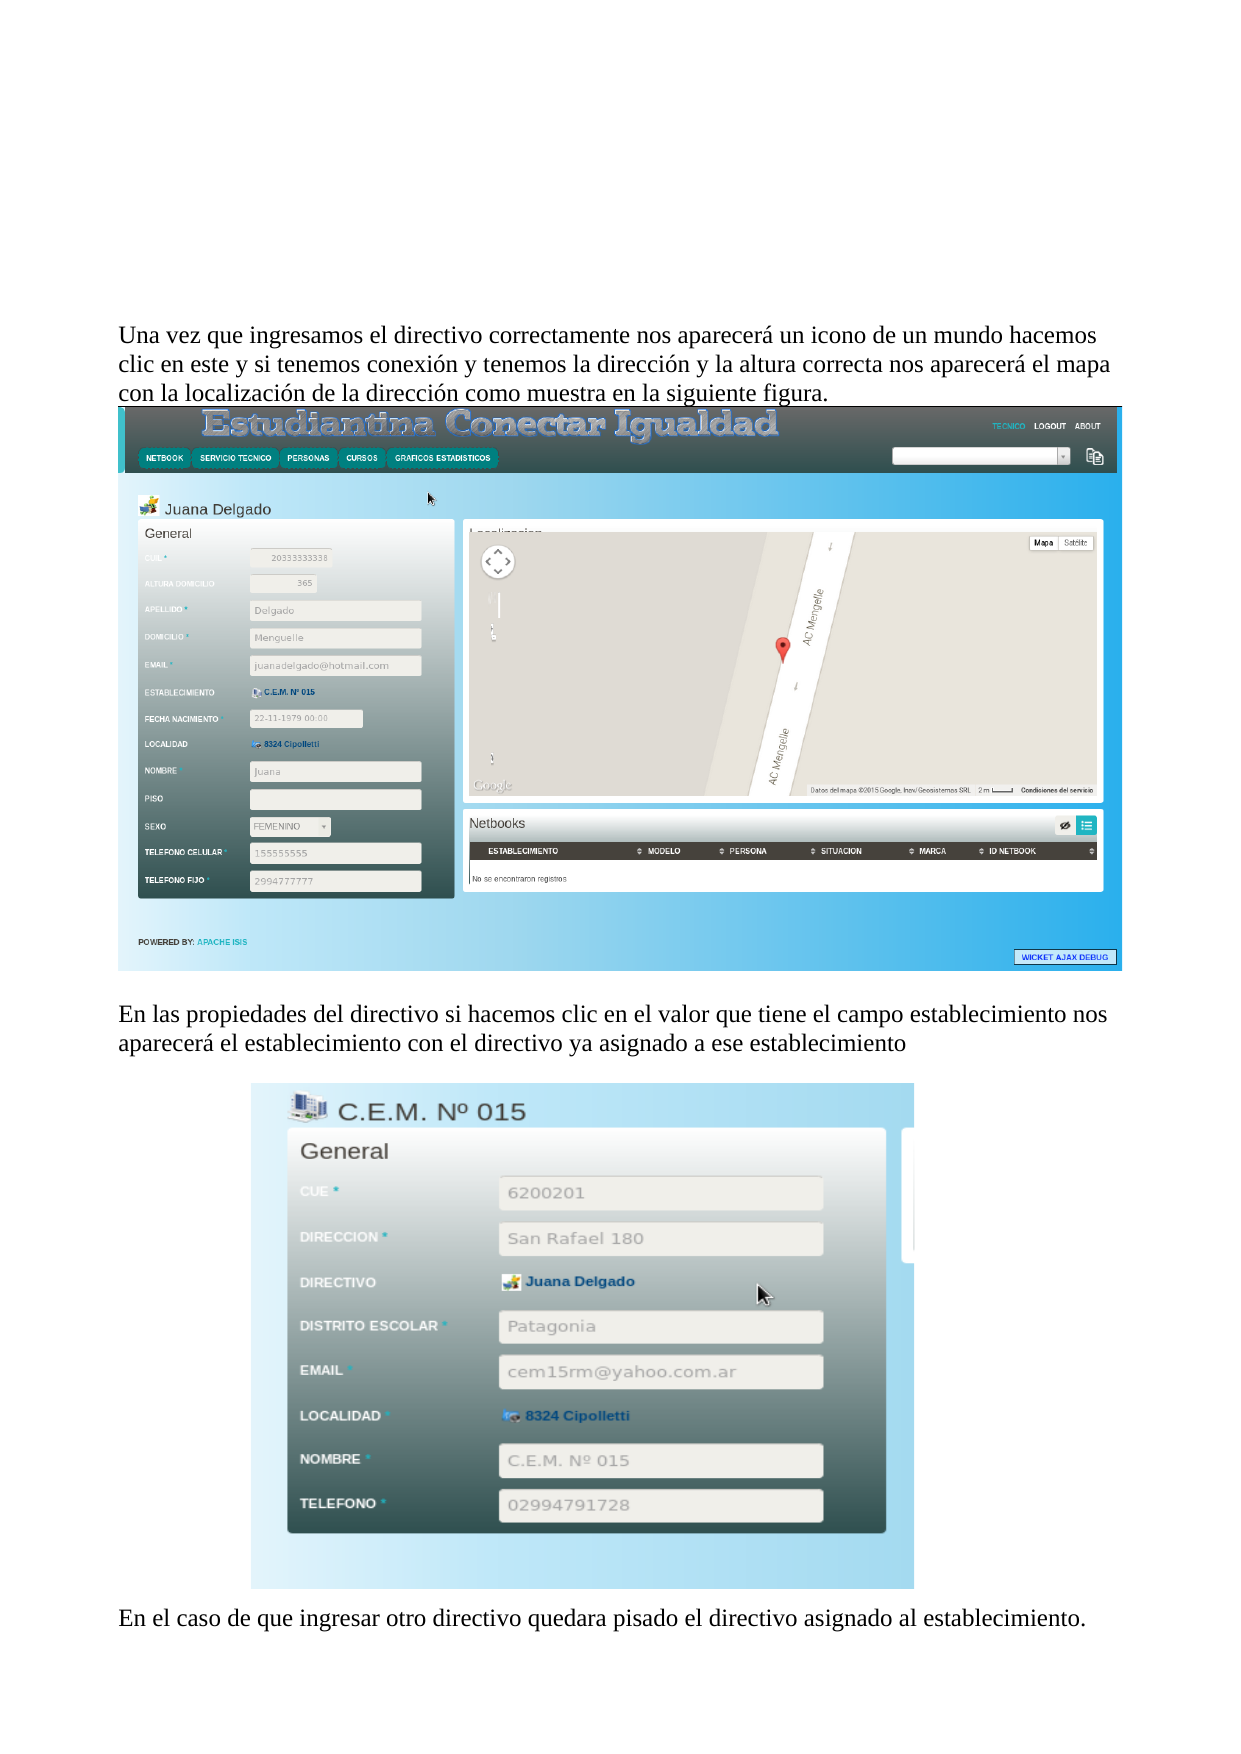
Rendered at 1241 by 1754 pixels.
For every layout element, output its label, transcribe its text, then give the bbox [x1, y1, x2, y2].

text En el caso de que ingresar otro directivo quedara pisado el directivo asignado al establecimiento. [118, 1603, 1122, 1632]
text Una vez que ingresamos el directivo correctamente nos aparecerá un icono de un mundo hacemos clic en este y si tenemos conexión y tenemos la dirección y la altura correcta nos aparecerá el mapa con la localización de la dirección como muestra en la siguiente figura. [118, 320, 1122, 406]
picture [118, 406, 1123, 971]
text En las propiedades del directivo si hacemos clic en el valor que tiene el campo establecimiento nos aparecerá el establecimiento con el directivo ya asignado a ese establecimiento [118, 999, 1122, 1057]
